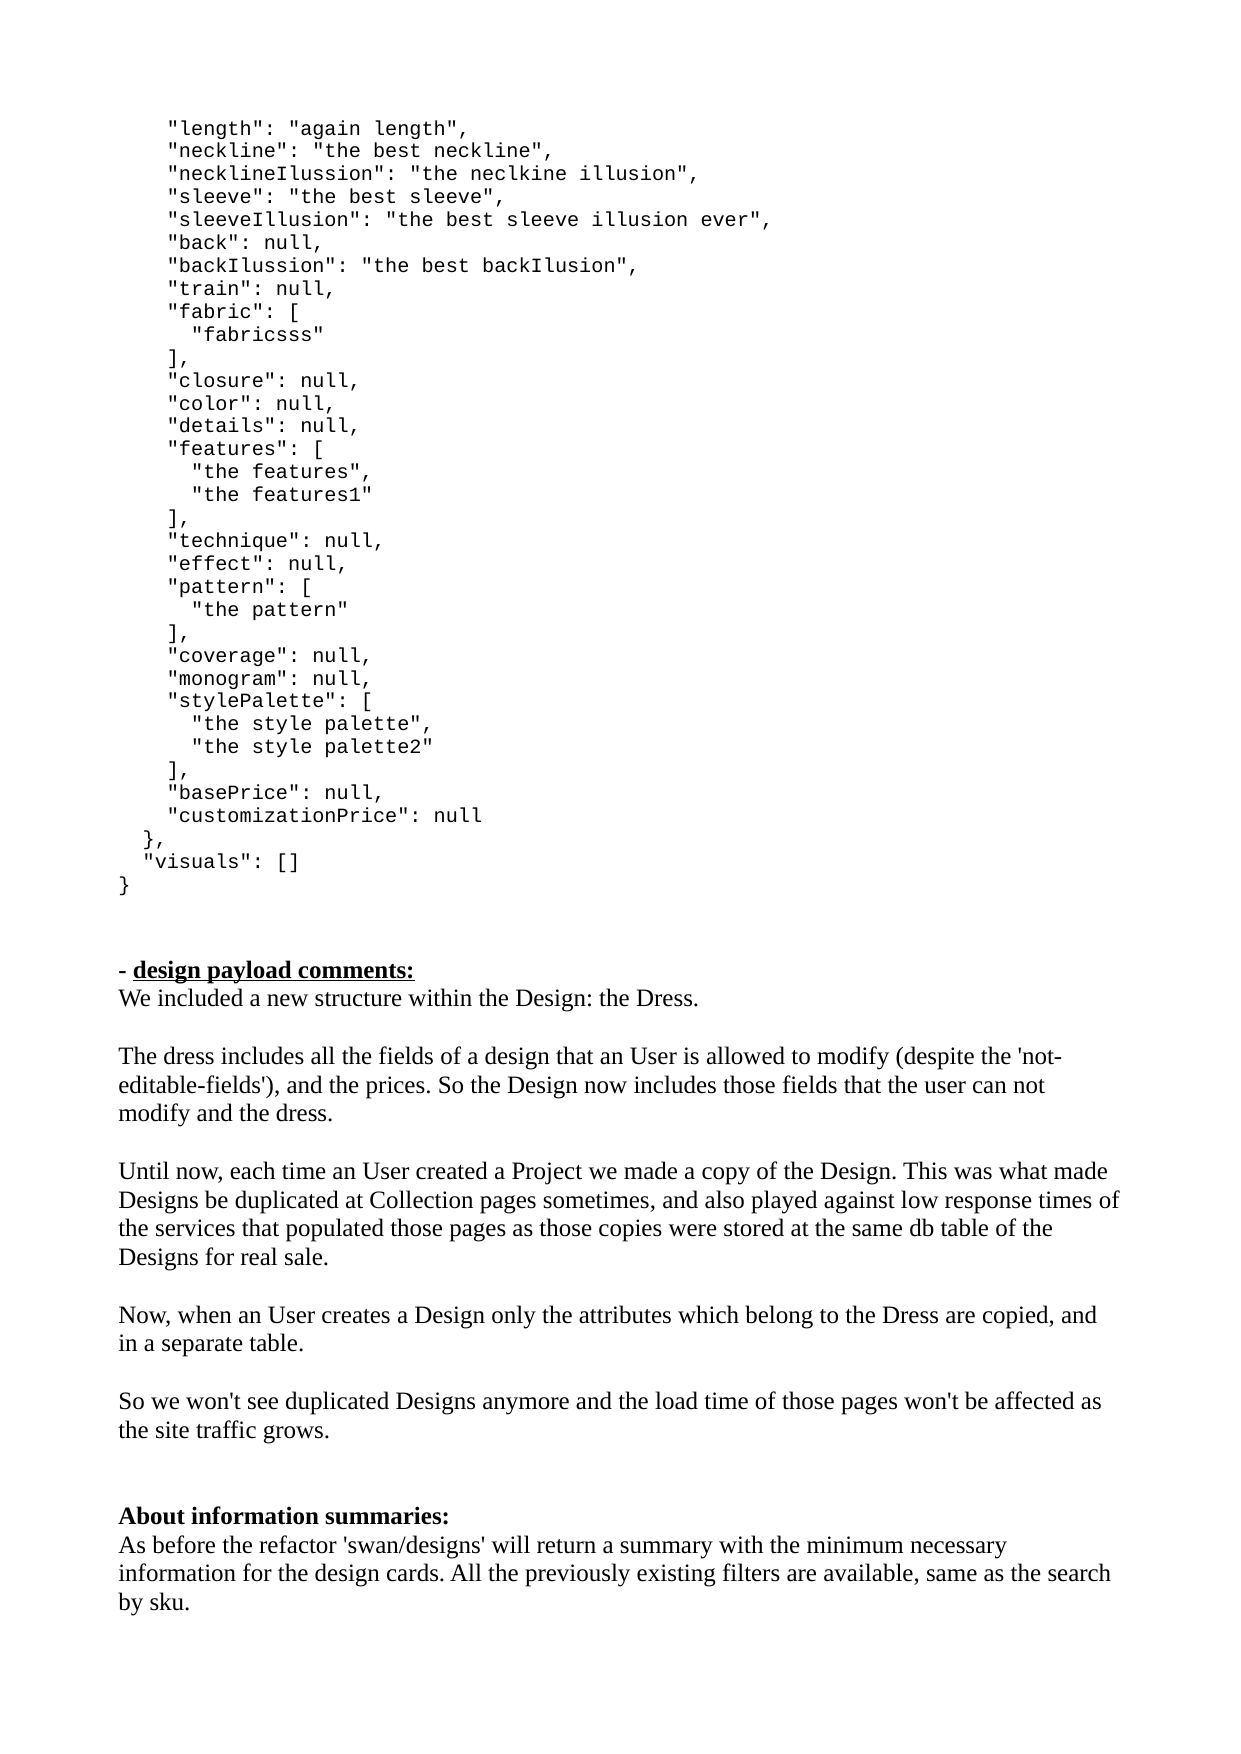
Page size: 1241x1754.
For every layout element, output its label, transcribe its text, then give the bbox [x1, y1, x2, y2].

text } [118, 874, 1122, 897]
text "pattern": [ [118, 576, 1122, 599]
text So we won't see duplicated Designs anymore and the load time of those pages won't be affected as the site traffic grows. [118, 1386, 1122, 1443]
text ], [118, 347, 1122, 370]
text Until now, each time an User created a Project we made a copy of the Design. This was what made Designs be duplicated at Collection pages sometimes, and also played against low response times of the services that populated those pages as those copies were stored at the same db table of the Designs for real sale. [118, 1156, 1122, 1271]
text About information summaries: [118, 1501, 1122, 1530]
text "the features1" [118, 485, 1122, 508]
text The dress includes all the fields of a design that an User is allowed to modify (despite the 'not-editable-fields'), and the prices. So the Design now includes those fields that the user can not modify and the dress. [118, 1041, 1122, 1127]
text "length": "again length", [118, 118, 1122, 141]
text "color": null, [118, 393, 1122, 416]
text "back": null, [118, 233, 1122, 256]
text ], [118, 622, 1122, 645]
text Now, when an User creates a Design only the attributes which belong to the Dress are copied, and in a separate table. [118, 1300, 1122, 1357]
text As before the refactor 'swan/designs' will return a summary with the minimum necessary information for the design cards. All the previously existing filters are available, same as the search by sku. [118, 1530, 1122, 1616]
text "stylePalette": [ [118, 691, 1122, 714]
text "effect": null, [118, 553, 1122, 576]
text "details": null, [118, 416, 1122, 439]
text "sleeve": "the best sleeve", [118, 187, 1122, 210]
text "fabricsss" [118, 324, 1122, 347]
text "train": null, [118, 278, 1122, 301]
text }, [118, 828, 1122, 851]
text "necklineIlussion": "the neclkine illusion", [118, 164, 1122, 187]
text "the style palette", [118, 714, 1122, 737]
text We included a new structure within the Design: the Dress. [118, 983, 1122, 1012]
text "fabric": [ [118, 301, 1122, 324]
text "monogram": null, [118, 668, 1122, 691]
text "neckline": "the best neckline", [118, 141, 1122, 164]
text ], [118, 508, 1122, 531]
text "basePrice": null, [118, 783, 1122, 806]
text "coverage": null, [118, 645, 1122, 668]
text "the features", [118, 462, 1122, 485]
text "backIlussion": "the best backIlusion", [118, 256, 1122, 278]
text "the style palette2" [118, 737, 1122, 760]
text - design payload comments: [118, 955, 1122, 983]
text "features": [ [118, 439, 1122, 462]
text "visuals": [] [118, 851, 1122, 874]
text ], [118, 760, 1122, 783]
text "customizationPrice": null [118, 806, 1122, 828]
text "sleeveIllusion": "the best sleeve illusion ever", [118, 210, 1122, 233]
text "technique": null, [118, 531, 1122, 553]
text "the pattern" [118, 599, 1122, 622]
text "closure": null, [118, 370, 1122, 393]
